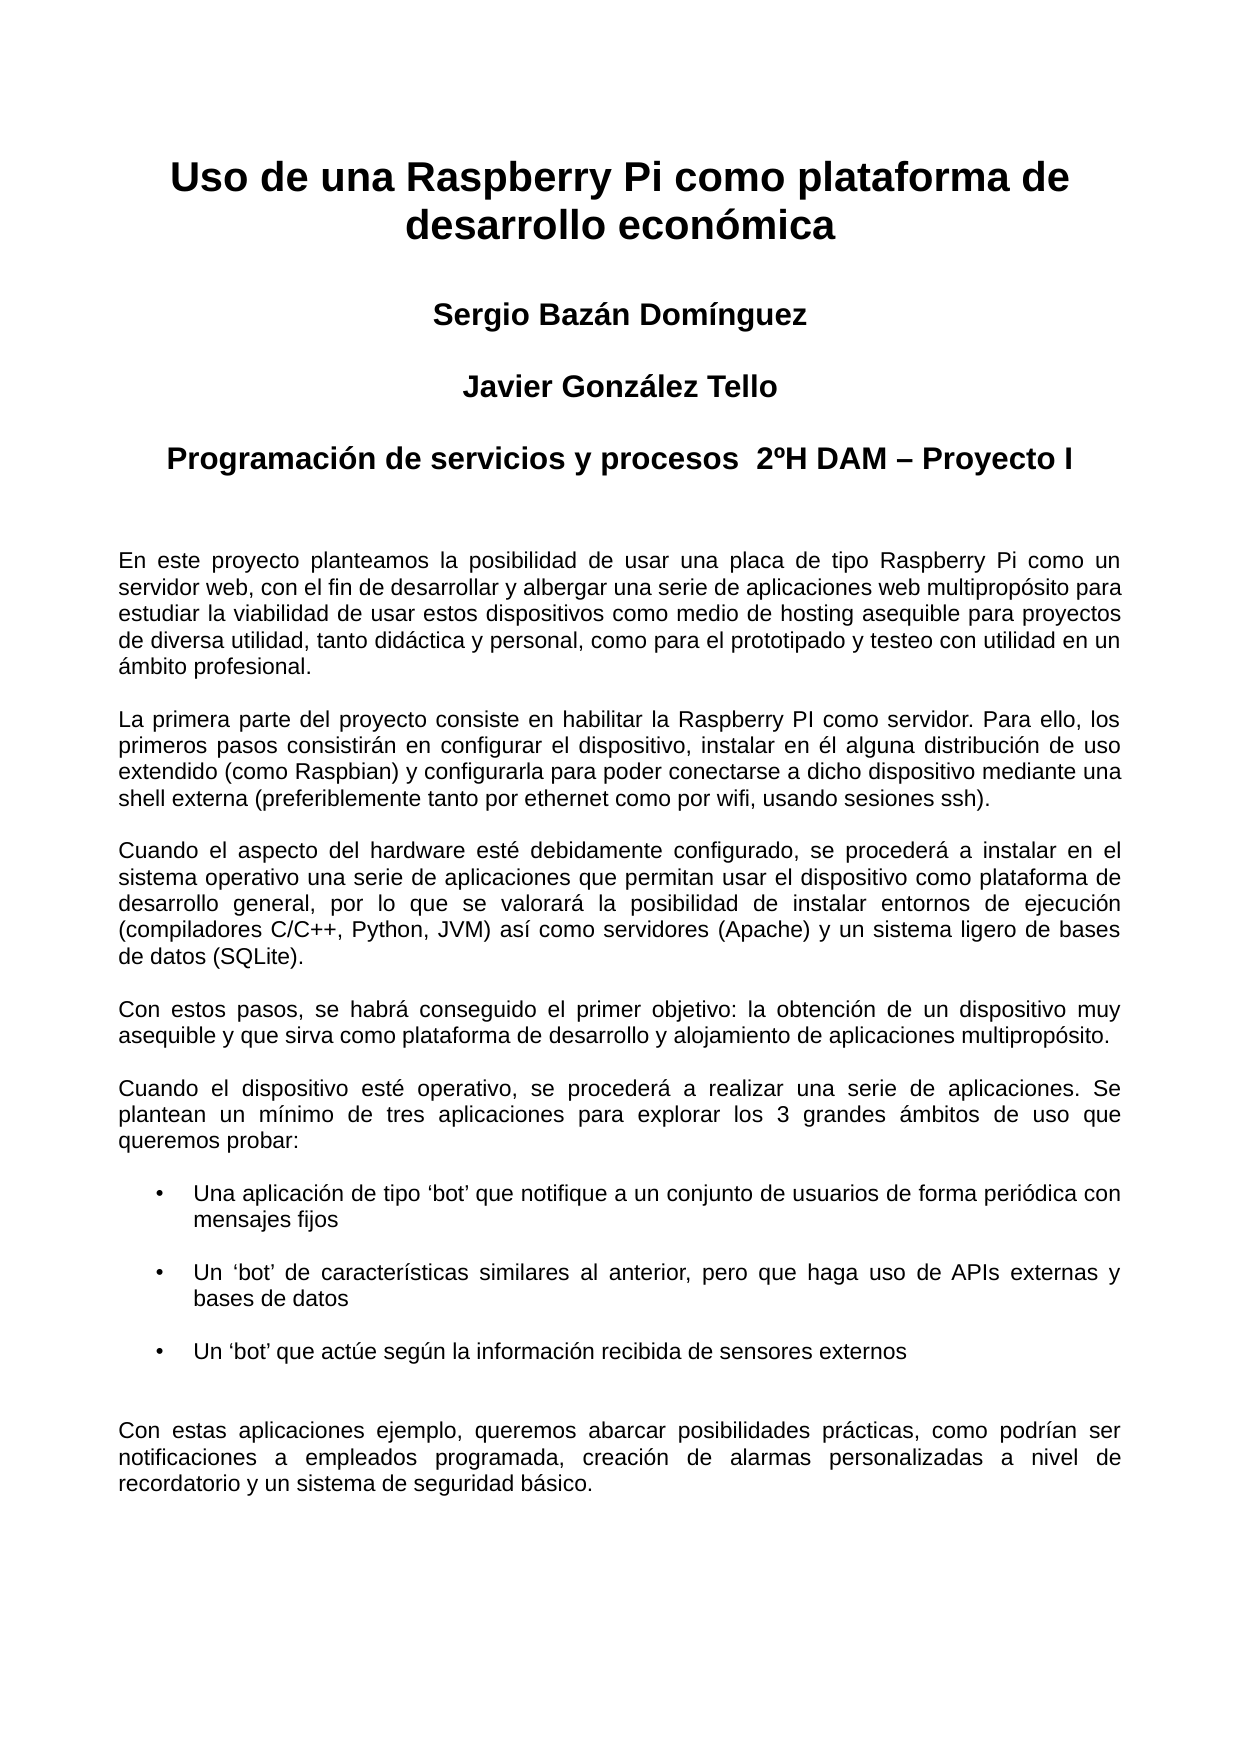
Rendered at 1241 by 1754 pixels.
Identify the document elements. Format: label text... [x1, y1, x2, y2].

list Una aplicación de tipo ‘bot’ que notifique a un conjunto de usuarios de forma periódica con mensajes fijos [156, 1180, 1122, 1233]
text Javier González Tello [118, 368, 1122, 404]
text Cuando el dispositivo esté operativo, se procederá a realizar una serie de aplicaciones. Se plantean un mínimo de tres aplicaciones para explorar los 3 grandes ámbitos de uso que queremos probar: [118, 1074, 1122, 1154]
text Programación de servicios y procesos 2ºH DAM – Proyecto I [118, 440, 1122, 476]
list Un ‘bot’ de características similares al anterior, pero que haga uso de APIs externas y bases de datos [156, 1259, 1122, 1312]
text Con estas aplicaciones ejemplo, queremos abarcar posibilidades prácticas, como podrían ser notificaciones a empleados programada, creación de alarmas personalizadas a nivel de recordatorio y un sistema de seguridad básico. [118, 1417, 1122, 1496]
text Uso de una Raspberry Pi como plataforma de desarrollo económica [118, 152, 1122, 248]
text La primera parte del proyecto consiste en habilitar la Raspberry PI como servidor. Para ello, los primeros pasos consistirán en configurar el dispositivo, instalar en él alguna distribución de uso extendido (como Raspbian) y configurarla para poder conectarse a dicho dispositivo mediante una shell externa (preferiblemente tanto por ethernet como por wifi, usando sesiones ssh). [118, 706, 1122, 811]
text Con estos pasos, se habrá conseguido el primer objetivo: la obtención de un dispositivo muy asequible y que sirva como plataforma de desarrollo y alojamiento de aplicaciones multipropósito. [118, 996, 1122, 1048]
text Sergio Bazán Domínguez [118, 296, 1122, 332]
text En este proyecto planteamos la posibilidad de usar una placa de tipo Raspberry Pi como un servidor web, con el fin de desarrollar y albergar una serie de aplicaciones web multipropósito para estudiar la viabilidad de usar estos dispositivos como medio de hosting asequible para proyectos de diversa utilidad, tanto didáctica y personal, como para el prototipado y testeo con utilidad en un ámbito profesional. [118, 547, 1122, 679]
text Cuando el aspecto del hardware esté debidamente configurado, se procederá a instalar en el sistema operativo una serie de aplicaciones que permitan usar el dispositivo como plataforma de desarrollo general, por lo que se valorará la posibilidad de instalar entornos de ejecución (compiladores C/C++, Python, JVM) así como servidores (Apache) y un sistema ligero de bases de datos (SQLite). [118, 837, 1122, 969]
list Un ‘bot’ que actúe según la información recibida de sensores externos [156, 1338, 1122, 1364]
